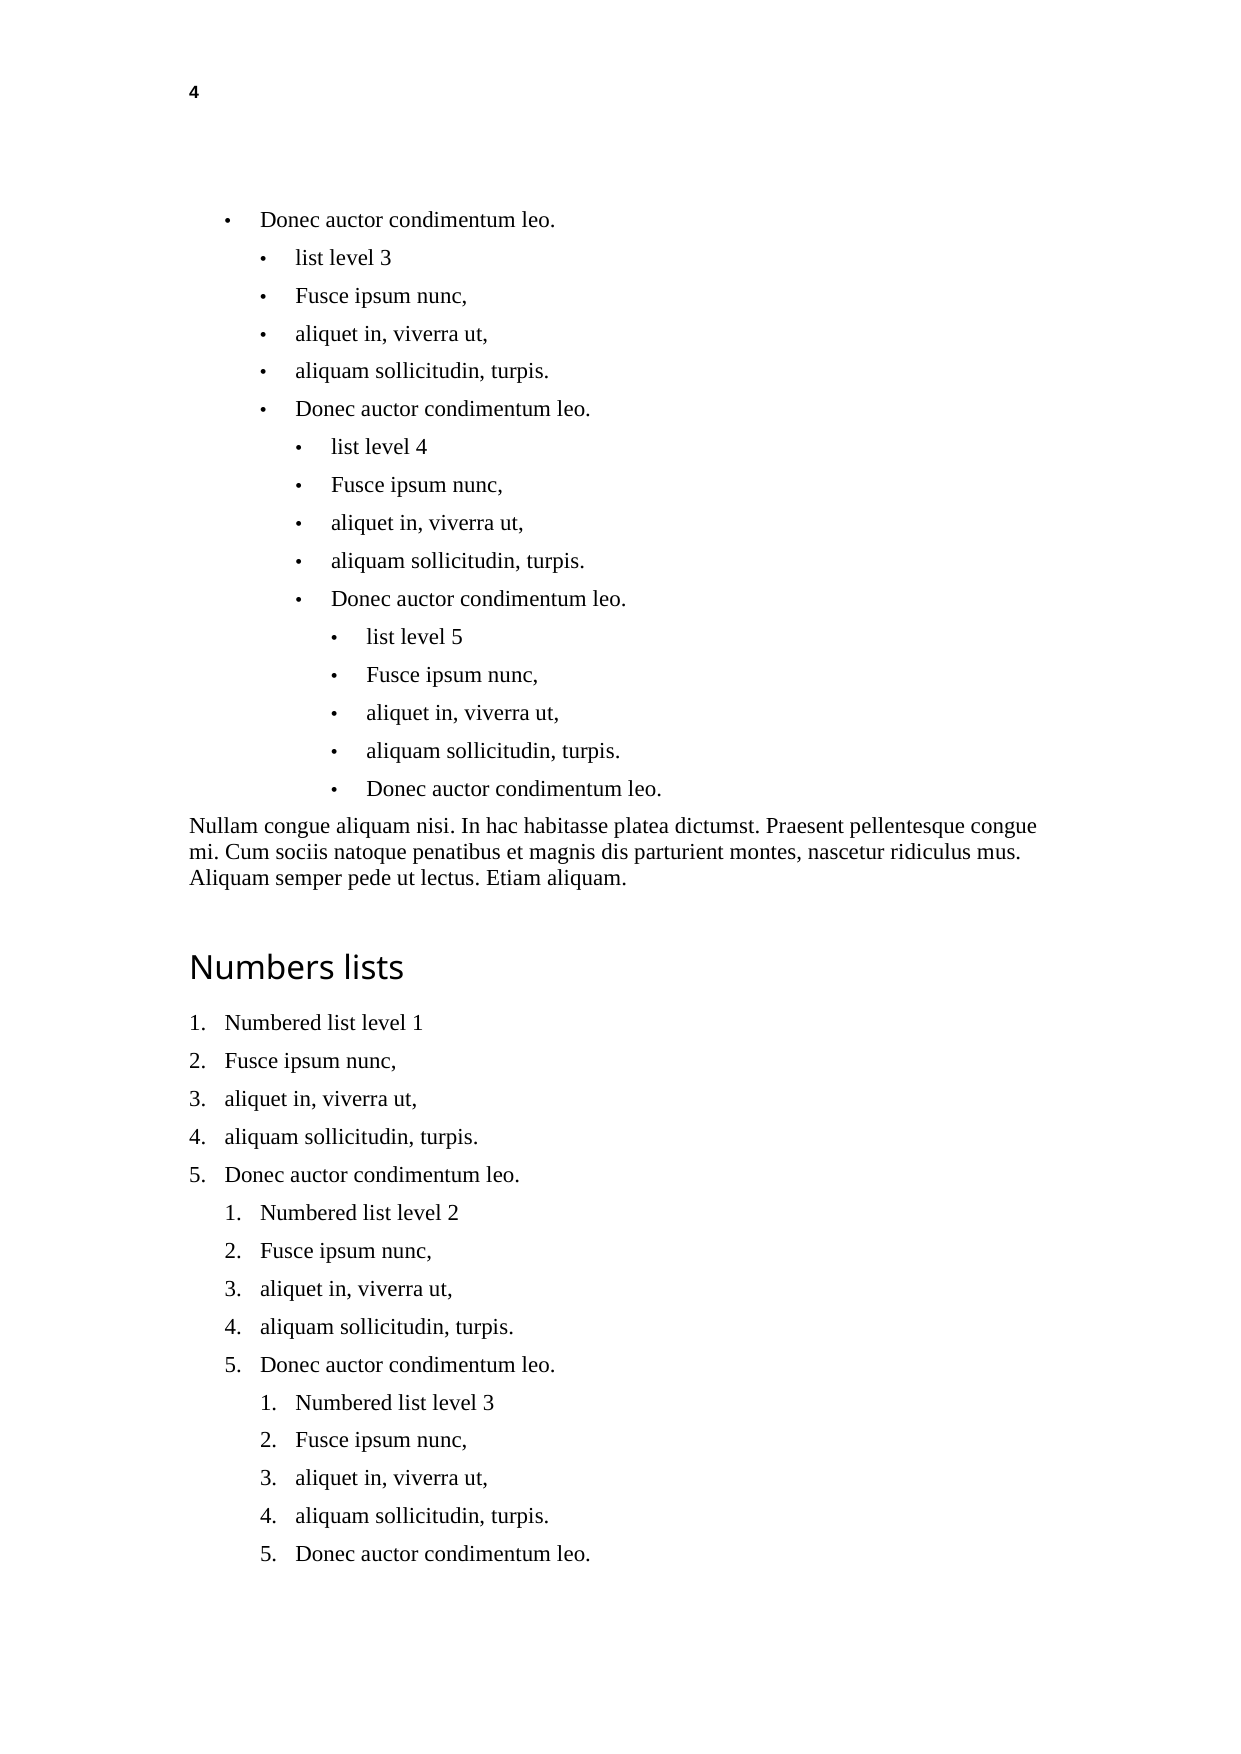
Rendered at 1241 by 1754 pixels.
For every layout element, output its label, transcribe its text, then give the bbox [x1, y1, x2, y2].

list Fusce ipsum nunc, [224, 1238, 1051, 1263]
list Donec auctor condimentum leo. [189, 1162, 1051, 1187]
list list level 3 [260, 245, 1051, 270]
list Donec auctor condimentum leo. [295, 586, 1051, 611]
list Donec auctor condimentum leo. [224, 207, 1051, 232]
list aliquet in, viverra ut, [295, 510, 1051, 536]
list aliquet in, viverra ut, [260, 321, 1051, 346]
list aliquet in, viverra ut, [260, 1465, 1051, 1491]
list Fusce ipsum nunc, [260, 283, 1051, 308]
list aliquam sollicitudin, turpis. [224, 1313, 1051, 1339]
list aliquam sollicitudin, turpis. [260, 358, 1051, 384]
list aliquam sollicitudin, turpis. [295, 548, 1051, 573]
list aliquet in, viverra ut, [224, 1276, 1051, 1301]
text Nullam congue aliquam nisi. In hac habitasse platea dictumst. Praesent pellentesque congue mi. Cum sociis natoque penatibus et magnis dis parturient montes, nascetur ridiculus mus. Aliquam semper pede ut lectus. Etiam aliquam. [189, 813, 1051, 890]
list aliquam sollicitudin, turpis. [260, 1503, 1051, 1529]
list aliquam sollicitudin, turpis. [189, 1124, 1051, 1149]
list list level 4 [295, 434, 1051, 460]
list aliquet in, viverra ut, [189, 1086, 1051, 1112]
list Numbered list level 1 [189, 1010, 1051, 1036]
list Numbered list level 3 [260, 1389, 1051, 1415]
list Fusce ipsum nunc, [295, 472, 1051, 498]
list Fusce ipsum nunc, [260, 1427, 1051, 1453]
list Numbered list level 2 [224, 1200, 1051, 1225]
list aliquet in, viverra ut, [331, 700, 1051, 725]
list Donec auctor condimentum leo. [224, 1351, 1051, 1377]
list Donec auctor condimentum leo. [260, 396, 1051, 422]
list Fusce ipsum nunc, [189, 1048, 1051, 1074]
text Numbers lists [189, 944, 1051, 989]
list Donec auctor condimentum leo. [260, 1541, 1051, 1567]
list list level 5 [331, 624, 1051, 649]
list Donec auctor condimentum leo. [331, 776, 1051, 801]
list aliquam sollicitudin, turpis. [331, 738, 1051, 763]
list Fusce ipsum nunc, [331, 662, 1051, 687]
